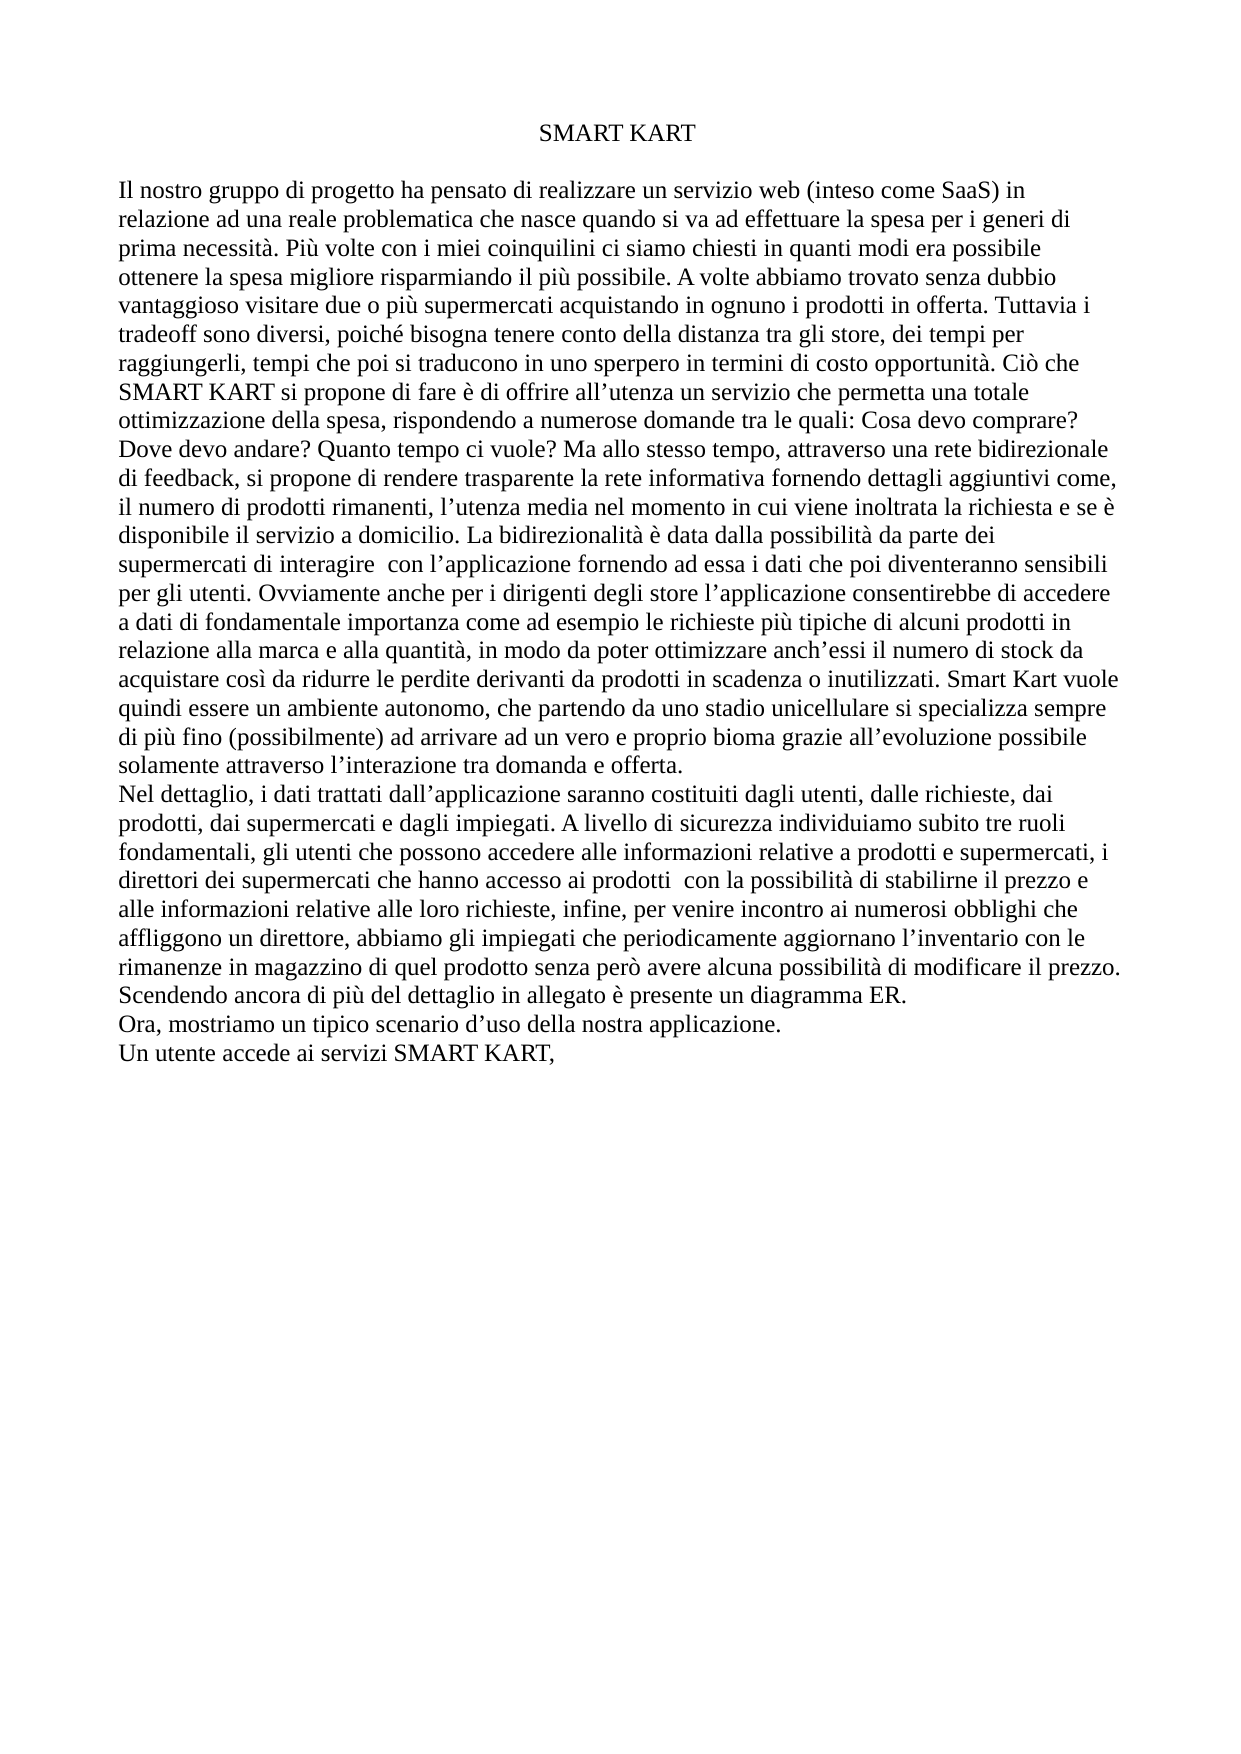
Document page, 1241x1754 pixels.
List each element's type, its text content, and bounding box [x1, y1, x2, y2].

text SMART KART [118, 118, 1122, 147]
text Un utente accede ai servizi SMART KART, [118, 1038, 1122, 1067]
text Scendendo ancora di più del dettaglio in allegato è presente un diagramma ER. [118, 981, 1122, 1009]
text Ora, mostriamo un tipico scenario d’uso della nostra applicazione. [118, 1009, 1122, 1038]
text Il nostro gruppo di progetto ha pensato di realizzare un servizio web (inteso come SaaS) in relazione ad una reale problematica che nasce quando si va ad effettuare la spesa per i generi di prima necessità. Più volte con i miei coinquilini ci siamo chiesti in quanti modi era possibile ottenere la spesa migliore risparmiando il più possibile. A volte abbiamo trovato senza dubbio vantaggioso visitare due o più supermercati acquistando in ognuno i prodotti in offerta. Tuttavia i tradeoff sono diversi, poiché bisogna tenere conto della distanza tra gli store, dei tempi per raggiungerli, tempi che poi si traducono in uno sperpero in termini di costo opportunità. Ciò che SMART KART si propone di fare è di offrire all’utenza un servizio che permetta una totale ottimizzazione della spesa, rispondendo a numerose domande tra le quali: Cosa devo comprare? Dove devo andare? Quanto tempo ci vuole? Ma allo stesso tempo, attraverso una rete bidirezionale di feedback, si propone di rendere trasparente la rete informativa fornendo dettagli aggiuntivi come, il numero di prodotti rimanenti, l’utenza media nel momento in cui viene inoltrata la richiesta e se è disponibile il servizio a domicilio. La bidirezionalità è data dalla possibilità da parte dei supermercati di interagire con l’applicazione fornendo ad essa i dati che poi diventeranno sensibili per gli utenti. Ovviamente anche per i dirigenti degli store l’applicazione consentirebbe di accedere a dati di fondamentale importanza come ad esempio le richieste più tipiche di alcuni prodotti in relazione alla marca e alla quantità, in modo da poter ottimizzare anch’essi il numero di stock da acquistare così da ridurre le perdite derivanti da prodotti in scadenza o inutilizzati. Smart Kart vuole quindi essere un ambiente autonomo, che partendo da uno stadio unicellulare si specializza sempre di più fino (possibilmente) ad arrivare ad un vero e proprio bioma grazie all’evoluzione possibile solamente attraverso l’interazione tra domanda e offerta. [118, 176, 1122, 779]
text Nel dettaglio, i dati trattati dall’applicazione saranno costituiti dagli utenti, dalle richieste, dai prodotti, dai supermercati e dagli impiegati. A livello di sicurezza individuiamo subito tre ruoli fondamentali, gli utenti che possono accedere alle informazioni relative a prodotti e supermercati, i direttori dei supermercati che hanno accesso ai prodotti con la possibilità di stabilirne il prezzo e alle informazioni relative alle loro richieste, infine, per venire incontro ai numerosi obblighi che affliggono un direttore, abbiamo gli impiegati che periodicamente aggiornano l’inventario con le rimanenze in magazzino di quel prodotto senza però avere alcuna possibilità di modificare il prezzo. [118, 779, 1122, 981]
